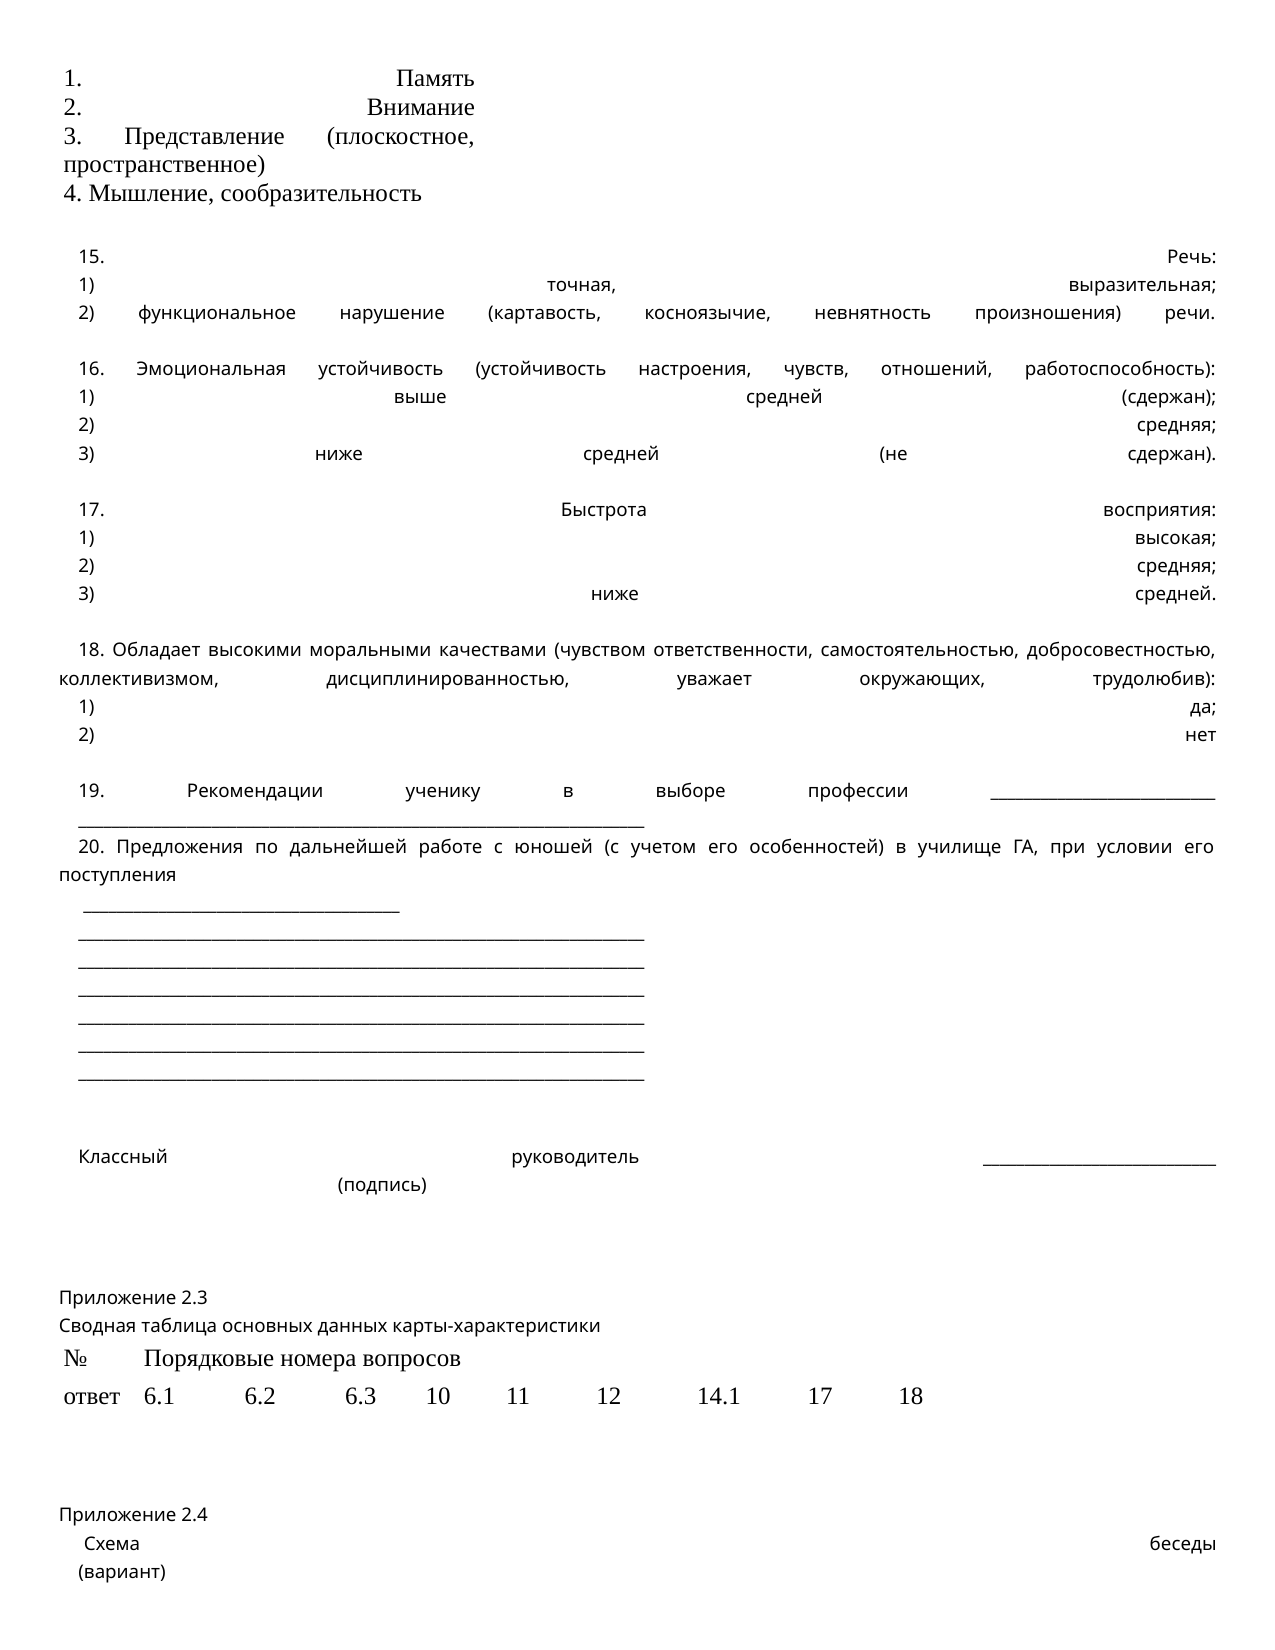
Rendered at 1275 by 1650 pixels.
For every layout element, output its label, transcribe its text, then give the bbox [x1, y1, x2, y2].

table_cell 12 [592, 1376, 692, 1414]
table_header № [59, 1338, 139, 1376]
table_cell 14.1 [692, 1376, 803, 1414]
table_cell ответ [59, 1376, 139, 1414]
table_cell 6.1 [139, 1376, 239, 1414]
table_cell [900, 59, 1097, 212]
table_cell 1. Память 2. Внимание 3. Представление (плоскостное, пространственное) 4. Мышление, сообразительность [59, 59, 479, 212]
table_cell 10 [421, 1376, 501, 1414]
text Приложение 2.3 [58, 1282, 1216, 1310]
table_cell 6.2 [240, 1376, 340, 1414]
table_cell 17 [803, 1376, 893, 1414]
table_cell [479, 59, 708, 212]
table_cell 18 [893, 1376, 1014, 1414]
text Сводная таблица основных данных карты-характеристики [58, 1310, 1216, 1338]
table_cell 6.3 [340, 1376, 421, 1414]
text 15. Речь: 1) точная, выразительная; 2) функциональное нарушение (картавость, косноязычие, невнятность произношения) речи. 16. Эмоциональная устойчивость (устойчивость настроения, чувств, отношений, работоспособность): 1) выше средней (сдержан); 2) средняя; 3) ниже средней (не сдержан). 17. Быстрота восприятия: 1) высокая; 2) средняя; 3) ниже средней. 18. Обладает высокими моральными качествами (чувством ответственности, самостоятельностью, добросовестностью, коллективизмом, дисциплинированностью, уважает окружающих, трудолюбив): 1) да; 2) нет 19. Рекомендации ученику в выборе профессии ___________________________ ____________________________________________________________________ 20. Предложения по дальнейшей работе с юношей (с учетом его особенностей) в училище ГА, при условии его поступления ______________________________________ ____________________________________________________________________ ____________________________________________________________________ ____________________________________________________________________ ____________________________________________________________________ ____________________________________________________________________ ____________________________________________________________________ Классный руководитель ____________________________ (подпись) [58, 212, 1216, 1197]
text Схема беседы (вариант) [58, 1527, 1216, 1584]
table_cell 11 [501, 1376, 592, 1414]
table_header Порядковые номера вопросов [139, 1338, 1014, 1376]
text Приложение 2.4 [58, 1499, 1216, 1527]
table_cell [708, 59, 900, 212]
